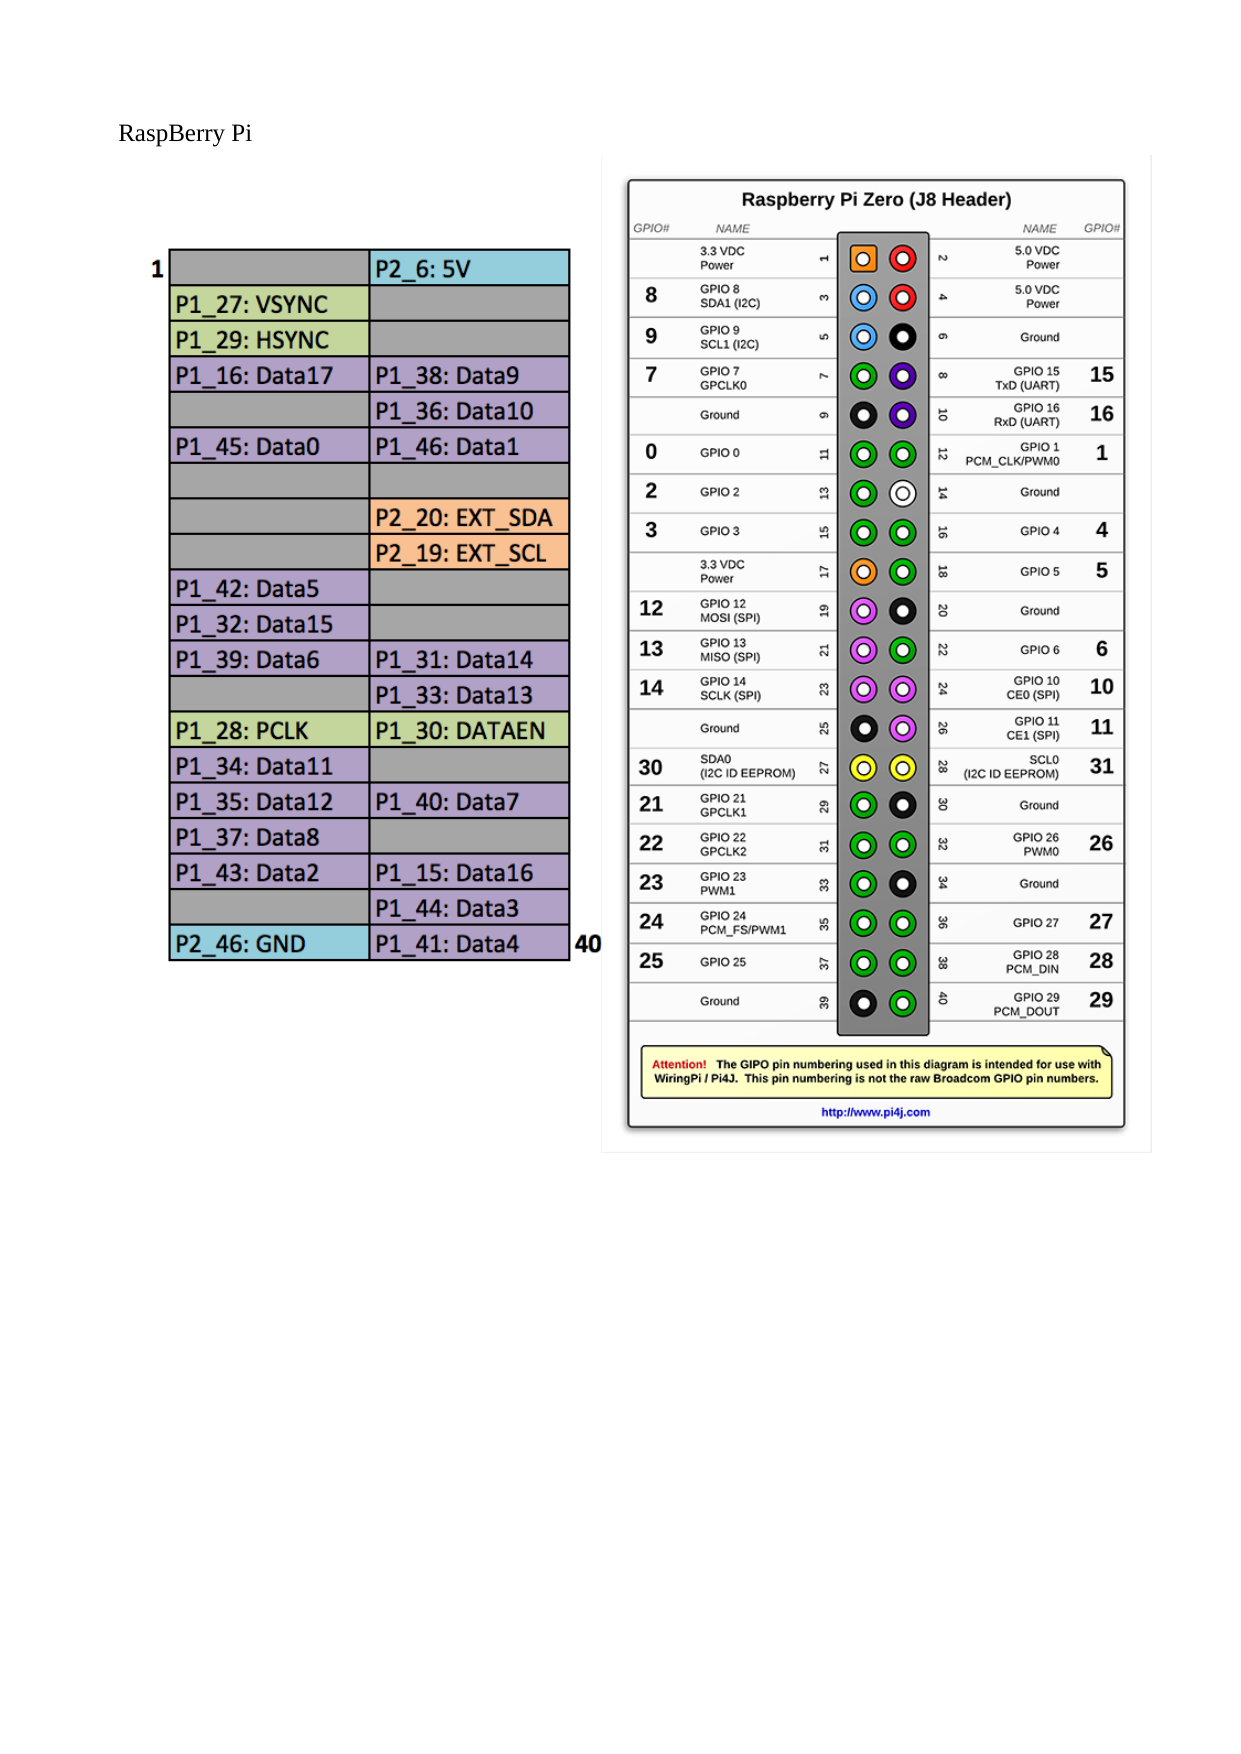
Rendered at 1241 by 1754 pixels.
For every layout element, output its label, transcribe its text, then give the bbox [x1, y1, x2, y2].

text RaspBerry Pi [118, 118, 1122, 147]
picture [123, 155, 1152, 1153]
